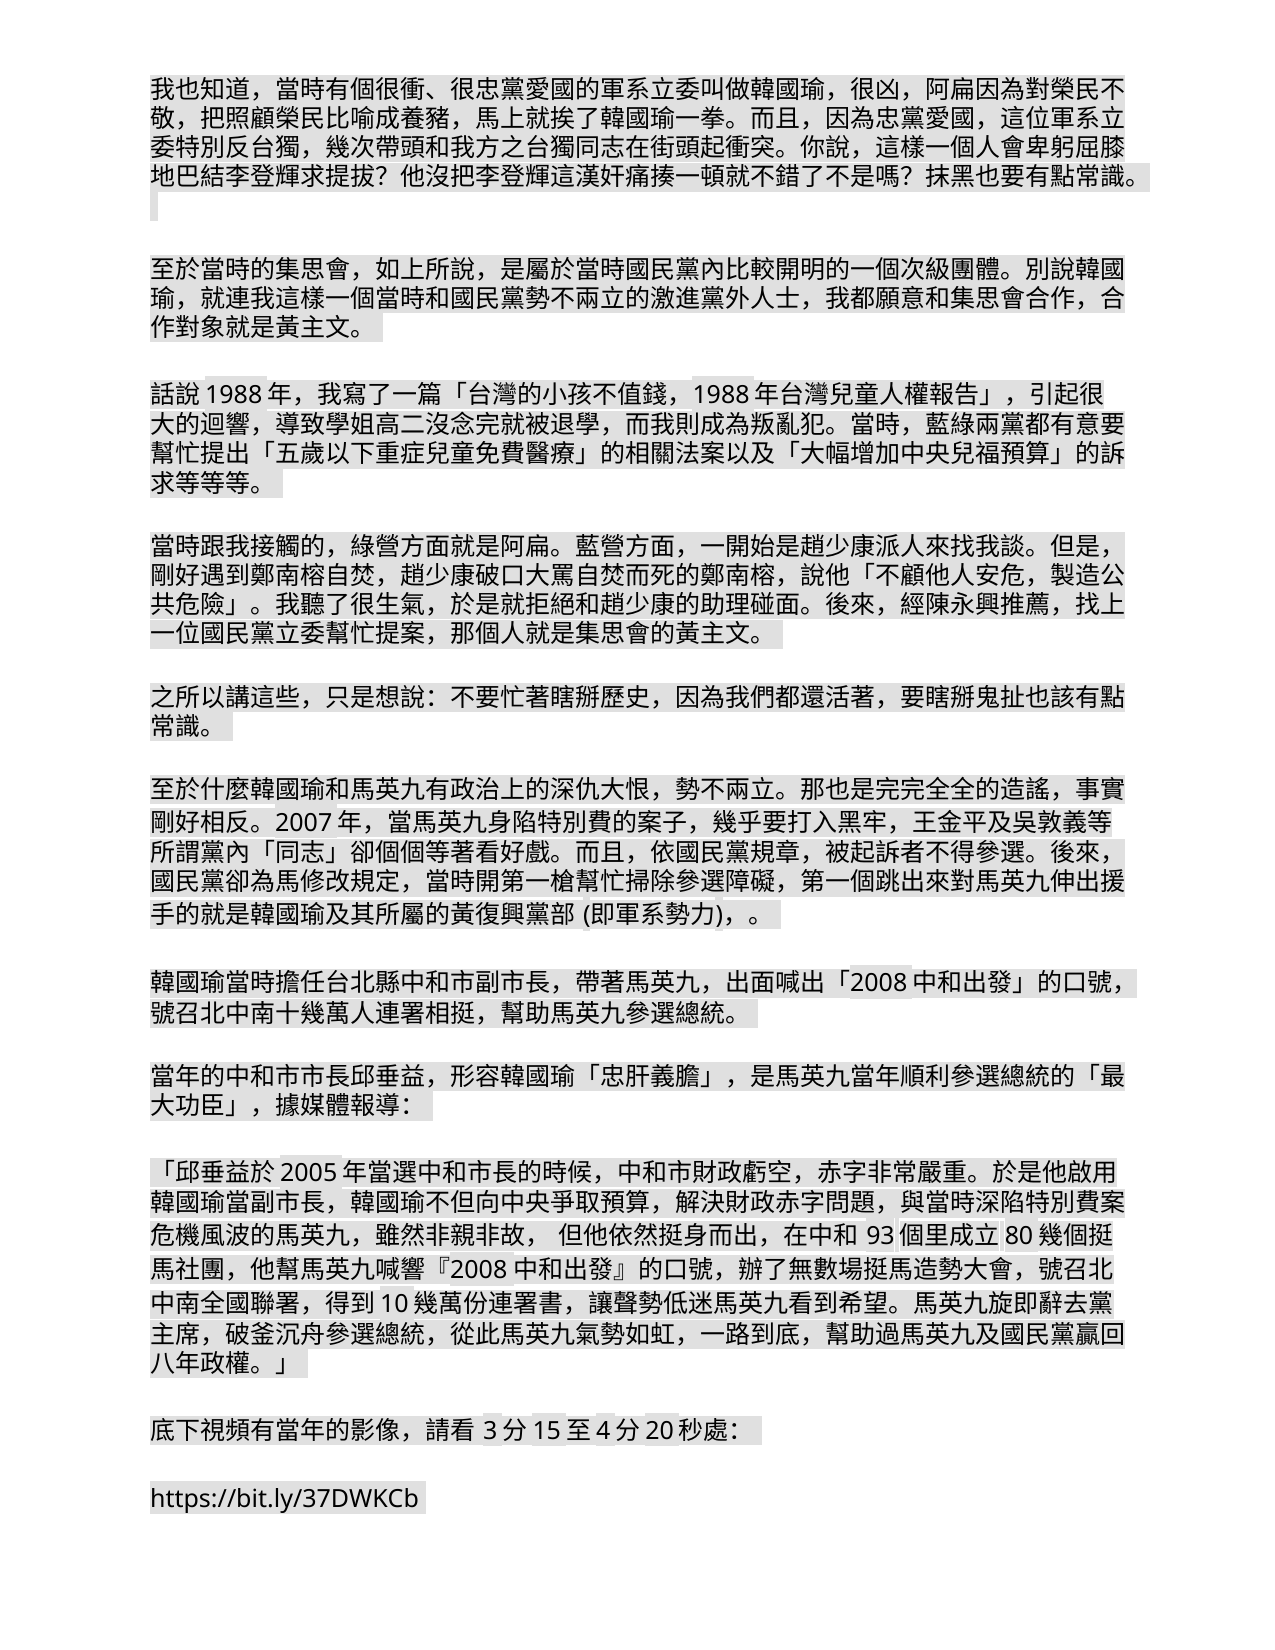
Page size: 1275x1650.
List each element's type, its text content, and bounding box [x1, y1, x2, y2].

text 有人可以幫我貼上陳豐偉的臉書留言嗎？謝謝。 之前請同學留言，開罵幾句，這回多做點說明，要不然大家不知道我在罵什麼。 陳真 ========== 卡韓政變 (237)：政治教會我一些事 陳真 2020. 01. 30. 前言： 政治如果曾經教會了我一些什麼，那就是讓我更加了解人性的良善與醜陋。人性善良美好的一面，開了我的視野，醜惡的一面亦同樣令我大開眼「戒」。 這篇寫的東西很瑣碎，很多細節，長達六千字，讀來無趣。但我不得不這樣寫，因為，要造一個謠很容易，但要澄清一個低級無恥謠言卻只能長篇大論，被迫進入許多細節。 關於韓國瑜的謠言，一年多以來，成千上萬，但無一是真，全是造謠。這也是我之所以願意花時間寫這樣那樣一些文字的原因。與其說我是為了挺他，不如說我更是為了向自己的良心交待，所謂路見不平，拔刀相助。 特別是當島內媒體與網路世界幾乎全部被綠營狗官人渣給壟斷，每天不斷造謠抹黑，至今不休；我覺得，在這樣一種極度敗德與不公的情況下，做為一個「人」，路見諸多不平，豈有可能視而不見、袖手旁觀？ 我很喜歡聽一首台語兒歌叫「西北雨直直落」，「日頭暗，找無路。趕緊來，火金姑。做好心，來照路」。但我不是傻瓜，我知道這是童話，我知道面對鋪天蓋地的媒體壟斷與抹黑，個人的一點不平之鳴猶如黑夜裏的一隻螢火蟲，既照不著前塵，也照不亮去路，毫無現實意義。但是，難道因為這樣，我們就應該向黑暗投降？ 正文： 我在卡韓政變 (236) 中寫道： 「有個同學寫信問我說這是真的假的？他說有位學弟在臉書寫說：『韓國瑜是由陳哲男，也就是陳其邁的爸爸，帶進李登輝系統的。他提的『庶民』其實是反國民黨菁英馬英九的；他的失志，其實是因著李登輝的離開國民黨而失去舞台。』 我看了，真是火冒三丈，於是就請他幫我轉達一些話給這位學弟。我說： 『我是陳真。我沒臉書，也不看臉書。麻煩幫我留言如下：這種謠言也造得出來。他媽的還要不要臉？真是可恥！』」 那樣一些低級鳥話不管是誰講的，一樣都是不要臉，因為這種謠言太離譜，存心胡扯。那就好像說關公是蔡陽提拔，帶進曹營當官，一心想打倒張飛，但是曹操卻不喜歡關公，於是關公就失去當官的機會。真是胡說八道一通，胡扯造謠也該有點常識。 更令我堵爛的是從人們的鬼扯瞎掰中，你往往可以看得出來，很多人似乎完全不相信「善」，總以為大家都跟他自己一樣出於某種利益盤算在做事情。你可以反對一個人的作法或立場，但不要因為反對其作法或立場就故意造謠，故意把對方的人格給貶低。這樣很沒品。 以上是我之前寫的。在那前後，陸續有人傳一篇簡體字文章給我看，我沒看，傳了好幾次之後，我就稍微看了，因為傳給我的人每一個都好像發現什麼「韓國瑜的真面目」似的，很興奮。但我看完那文章之後卻火冒三丈，真是有夠無恥，那篇鳥文就叫做「韓國瑜的真面目」： https://bit.ly/37iuXHd 有這麼一種抹黑方式是這樣：對方對你早有某種偏見或某種抹黑的既定結論，然後再來開始「論述」，開始找「證據」，而所謂「證據」其實就是各種穿鑿附會、渲染與修辭。簡單說就是先認定「凶手」，再來瞎掰胡扯捕風捉影找「證據」。 比方說，透過表面上好像很精確其實全是鬼扯蛋的一大堆細節來夾帶既定的抹黑結論，讓你以為他很專業，很有根據，很有研究，從而誤以為其所言為真或有所根據，其實根據個小鳥蛋，全是鬼扯。 我相信大家都很聰明，應該聽得懂我在說什麼才對。如果有人說他聽不懂，那請他舉手，報上名來，我願意免費拿他來展示這套抹黑方法。 這套抹黑方法的精髓就在於「穿鑿附會、渲染與修辭」等等幾個關鍵字，簡單說就是透過「寫作文」的方式捕風捉影，進而把純屬虛構、扭曲不實或真真假假的一大堆東西，透過修辭給串連起來，做出某種完全遠離事實的結論。 造一個謠很容易，澄清一種謠言卻很難，因為造謠只要一兩句話，但澄清謠言卻得長篇大論從頭說起，技術上非常難，畢竟我不可能幫大家寫一本書來澄清這樣那樣的一些低級無恥鳥話，我只能舉例說明。 那篇鳥文是這麼寫的，我剪幾段給大家看(原文是簡體)： 「新 (國民黨) 連線決定在這兩個地區提名一位元候選人，代表參與立委選舉。為此，來自中和的代表韓國瑜就將與來自永和的代表競爭這唯一名額，而這位來自永和的代表，就是洪秀柱。.... 韓國瑜輸給洪秀柱後，沒有為洪秀柱積極輔選，也沒有逐漸淡出政壇，而是趁趙少康、郁慕明等前往香港舉辦問政說明會之際，投靠了新連線的死敵集思會，而當年負責為韓國瑜投靠牽線的人，就是陳哲男。於是，在李登輝的支援下，韓國瑜也在同年底如願當選立委。不過，此時的韓國瑜已不再是新連線的立委，而已經是集思會的立委。 然而，隨著宋楚瑜的勢力日益壯大，集思會在國民黨內的權力鬥爭中日漸衰微，有些成員甚至退出了國民黨，譬如當初引薦韓國瑜進入集思會的陳哲男就在1993年加入民進黨，成為了陳水扁的心腹。1994年12月，陳哲男被新當選的臺北市長陳水扁任命為臺北市民政局長。2000年，陳水扁當選臺灣地區領導人，任命陳哲男為 (總統府) 副秘書長。 由於國民黨在2000年大選敗北，李登輝被迫辭去黨主席，之後又被開除了國民黨籍。李登輝遂帶領其在國民黨內的親信出走，組建了“臺灣團結聯盟”，簡稱“台聯黨”，自己擔任精神領袖。不過，這批追隨李登輝出走的人中，沒有韓國瑜。不知道是韓國瑜自己不願意，還是李登輝看不上，反正就是韓國瑜沒有跟著李登輝走。 然而，留守國民黨的韓國瑜日子很不好過，由於當年對新連線的背叛和對李登輝的追隨，使得接替李登輝擔任國民黨主席的連戰及其親信都對韓國瑜十分排擠。為此，韓國瑜被迫放棄參選2001年的立委連任，這也就是韓國瑜所謂長達十六、七年的沈潛期的開始。真正的原因是他原來的老闆李登輝不帶他走，而新來的老闆馬英九看不上他。 明白了這段經歷，讀者就能理解，爲什麽韓國瑜在2018年的選戰中很少被揭發私德有問題，可到了2019年卻是各種買豪宅、養小三、違建農舍、花天酒地的各種負面新聞層出不窮。是2018年的民進黨太蠢嗎？ 更主要的原因在於，韓國瑜2018年的對手是陳其邁，陳其邁的爸爸是陳哲男，二人相交二、三十年，對彼此的黑歷史早已知根知底，倘若真要互相傷害的話，那就是大家魚死網破，都沒有好結果，莫不如互相約定，都不做負面攻擊，都保持君子風度。 在2001至2007年的這六、七年間，韓國瑜雖然逐漸淡出政壇，可心卻是不死的，也屢屢會有想要復出的念頭，譬如在2006年擔任臺北縣中和市的副市長，又譬如在2007年參加臺北縣的國民黨內立委初選，最終是因為時任黨主席馬英九的打壓而初選失利。因此，當馬英九在2008年當選臺灣地區領導人後，韓國瑜就對政治徹底死心，不再有任何想法了。 直到2016年國民黨大敗，馬英九被視為罪人後，韓國瑜才突然冒出來參選國民黨主席。明白了這段經歷，讀者就能夠理解韓國瑜對於馬英九的那種刻骨銘心的仇視和痛恨。...韓國瑜每每忍不住要在各種場合批評責罵馬英九的原因所在，因為他對馬英九實在是太苦大仇深了。」 以上每一個字全是造謠。這位作者若非無知透頂，就是無恥下流；先造出各種謠言，然後再自我引用，自己根據這些謠言來進一步「分析」。 比方說，國民黨才有提名權，黨內的次級團體哪來提名權可言？哪有什麼提名輸給了洪秀柱，然後又經過什麼李登輝的支持，突然又被提名了，然後就當選了？真是胡說八道一通。這位作者名字不詳，使用簡體字，應是大陸人，大概連台灣的選舉提名程序都不了解。 另外，更沒有什麼「韓國瑜沒有為洪秀柱積極輔選」之事，這也是鬼扯蛋。韓國瑜自己就是候選人，憑什麼輔選別人？而且，如果如這位作者所說的什麼韓國瑜在提名階段就被洪秀柱打敗，哪來什麼資格輔選？ 作者還說韓國瑜是「趁」趙少康等人前往香港之際，趕緊「投靠」新國民黨連線的死對頭集思會，這也完全是很低級的抹黑修辭。什麼「趁...」？何必「趁」？要加入哪個次級團體必定是公開為之，哪有什麼「趁」誰不在之理？更何況韓國瑜根本就沒有「投靠」集思會，更不是什麼「集思會的立委」。 韓不但沒有投靠集思會，而且跟趙少康的新國民黨連線關係始終非常好，洪秀柱也是。因此，當趙少康於1992年脫黨參選時，就是和韓國瑜與洪秀柱聯手打出「反金權、反賄選，反污染」的競選口號。請看當年影片： 韓國瑜與趙少康： https://bit.ly/2RgVhvz 韓國瑜或許因為當年的趙少康旋風之加持，於1992年以台北縣第三高票當選立委，發表當選感言﹕ https://bit.ly/2TKbSK5 但是，當新國民黨連線脫離國民黨成立新黨時，洪、韓兩人都不認同，他們認為，要改革國民黨就應留在黨內，而非另立新黨。但這並不代表他們和新國民黨連線之間的關係破裂。韓國瑜自始至終是軍系立委，根正苗紅，非常忠黨愛國，怎麼可能投靠漢奸老賊李登輝求官、求提拔？連這種謠言也能造得出來，真是無恥。 韓國瑜和集思會的關係之建立，主要是在他當選立委之後而非之前，主要的好朋友是吳梓，而非陳哲男。作者故意把韓國瑜扯到大貪官陳哲男身上，藉以造謠說是陳哲男帶他「加入集思會」，然後再進一步造謠說「雙方都有 (貪污的) 黑資料」，以致於互相不敢攻擊。這完完全全就是造謠。 至於我說的吳梓是誰呢？吳梓曾經退出國民黨，1994年以無黨籍身份參選省長，然後在投票前夕宣佈退選，要求選民把票投給陳定南。也就是說，吳梓及黃主文雖是倡導「台灣優先」的集思會核心人物，但是當年的集思會事實上是當時國民黨內一股相對比較清廉與開明的力量。韓國瑜跟吳梓這樣的人保持友好，進而在法案上有所合作，這有什麼問題嗎？如果這就叫做投靠，那麼，難道我可以說洪秀柱早就投靠了民進黨？向民進黨巴結求官？ 1992年，我在台北馬偕醫院當住院醫師。那一年，我黨外最好的朋友之一戴振耀，代表農民當選民進黨不分區立委，首次進入立法院，跟韓國瑜、盧修一及陳水扁成為立法院的「同班同學」。那時候，我仍是民進黨員，剛剛離開高醫來到台北工作，阿耀常打電話跟我長談立法院的事情，要我給意見或幫忙寫東西、看文件等等等。 因此，我對那一屆的立法院人與事相當清楚。我知道當時國民黨內有個女中豪傑叫做洪秀柱，雖然跟阿耀不同黨，但是阿耀關於農民權益的一些提案，洪秀柱都會支持，而且對戴振耀很推崇。我還知道他們兩人曾經相約在某個咖啡廳裏聊天，談法案，相談甚歡。難道我可以因此就說洪秀柱老早就投靠戴振耀、投靠民進黨？這樣一種完全捕風捉影式的低級修辭不是很低能很卑鄙嗎？ 1992年，我還是民進黨員，我不但幫忙從政同志寫稿看稿，我還幫忙站台助講。這些歷史又不是什麼千年往事，做為歷史中人，我們都還活著，何必急著扭曲、虛構與瞎掰？我真不知道這位作者是真的無知透定還是存心抹黑使壞？ 我也知道，當時有個很衝、很忠黨愛國的軍系立委叫做韓國瑜，很凶，阿扁因為對榮民不敬，把照顧榮民比喻成養豬，馬上就挨了韓國瑜一拳。而且，因為忠黨愛國，這位軍系立委特別反台獨，幾次帶頭和我方之台獨同志在街頭起衝突。你說，這樣一個人會卑躬屈膝地巴結李登輝求提拔？他沒把李登輝這漢奸痛揍一頓就不錯了不是嗎？抹黑也要有點常識。 至於當時的集思會，如上所說，是屬於當時國民黨內比較開明的一個次級團體。別說韓國瑜，就連我這樣一個當時和國民黨勢不兩立的激進黨外人士，我都願意和集思會合作，合作對象就是黃主文。 話說1988年，我寫了一篇「台灣的小孩不值錢，1988年台灣兒童人權報告」，引起很大的迴響，導致學姐高二沒念完就被退學，而我則成為叛亂犯。當時，藍綠兩黨都有意要幫忙提出「五歲以下重症兒童免費醫療」的相關法案以及「大幅增加中央兒福預算」的訴求等等等。 當時跟我接觸的，綠營方面就是阿扁。藍營方面，一開始是趙少康派人來找我談。但是，剛好遇到鄭南榕自焚，趙少康破口大罵自焚而死的鄭南榕，說他「不顧他人安危，製造公共危險」。我聽了很生氣，於是就拒絕和趙少康的助理碰面。後來，經陳永興推薦，找上一位國民黨立委幫忙提案，那個人就是集思會的黃主文。 之所以講這些，只是想說：不要忙著瞎掰歷史，因為我們都還活著，要瞎掰鬼扯也該有點常識。 至於什麼韓國瑜和馬英九有政治上的深仇大恨，勢不兩立。那也是完完全全的造謠，事實剛好相反。2007年，當馬英九身陷特別費的案子，幾乎要打入黑牢，王金平及吳敦義等所謂黨內「同志」卻個個等著看好戲。而且，依國民黨規章，被起訴者不得參選。後來，國民黨卻為馬修改規定，當時開第一槍幫忙掃除參選障礙，第一個跳出來對馬英九伸出援手的就是韓國瑜及其所屬的黃復興黨部 (即軍系勢力)，。 韓國瑜當時擔任台北縣中和市副市長，帶著馬英九，出面喊出「2008中和出發」的口號，號召北中南十幾萬人連署相挺，幫助馬英九參選總統。 當年的中和市市長邱垂益，形容韓國瑜「忠肝義膽」，是馬英九當年順利參選總統的「最大功臣」，據媒體報導： 「邱垂益於2005年當選中和市長的時候，中和市財政虧空，赤字非常嚴重。於是他啟用韓國瑜當副市長，韓國瑜不但向中央爭取預算，解決財政赤字問題，與當時深陷特別費案危機風波的馬英九，雖然非親非故， 但他依然挺身而出，在中和 93個里成立80幾個挺馬社團，他幫馬英九喊響『2008 中和出發』的口號，辦了無數場挺馬造勢大會，號召北中南全國聯署，得到10幾萬份連署書，讓聲勢低迷馬英九看到希望。馬英九旋即辭去黨主席，破釜沉舟參選總統，從此馬英九氣勢如虹，一路到底，幫助過馬英九及國民黨贏回八年政權。」 底下視頻有當年的影像，請看 3分15至4分20秒處： https://bit.ly/37DWKCb 結論有四： 一，相信善和不相信善的人，是兩種世界，兩種完全不同的物種，我知道很多人擁有這個所謂理想或那個所謂理念，但很奇怪的是，他們卻又不相信善，不相信有人會願意為了理想而獻身。我無法理解一個人如何可能不相信善卻又能懷抱著所謂理想。 二，所謂人同此心，很多事情，只要你設身處地想一想，理當就能知道基本的善惡是非。今天如果有人對你無時無刻造謠抹黑一整年，你心裡做何感想？你還會那麼輕鬆寫意嗎？你還會覺得信口開河胡扯瞎掰造謠抹黑辱人名節毀人人格沒什麼嗎？ 三，我幾乎完全不接觸所謂網路世界，因為毫無意義。當一種資料庫裏頭的資訊百分之九十九點九九九全是偏頗、扭曲、渲染與造謠時，我何必浪費時間去讀它？這並不是說我不使用網路，而是說，我只會接觸那些具有非常高可信度而且深具內涵的資訊來源或個人見解。 也就是說，既然媒體與網路世界被謊言謠言所壟斷，我雖然無法改變它，但不去看它總可以吧？我常感納悶，為什麼會有人每天花時間去閱讀無窮無盡的資訊垃圾，閱讀各種亂七八糟的低能言論，我真是很不明白。 四，會上網的人至少應該都識字吧？其中大多數應該都受過基本教育吧？難道學校沒有教你怎麼形成疑問？怎麼尋找可靠資訊來解決這些疑問？難道你只會看臉書？看一堆網友、名嘴或網紅胡扯瞎掰些鳥話蠢話與謠言，然後按讚、用力轉寄？似乎不管再怎麼蠢的鬼話都會有人信。 聽說最近還有什麼健康者和生病者的不同戴口罩方式之教學，真是很不可思議。人似乎是非常容易受騙的一種生物。每當我想到人是這樣一種生物，我就很想開個詐騙公司。 [150, 75, 1125, 1549]
